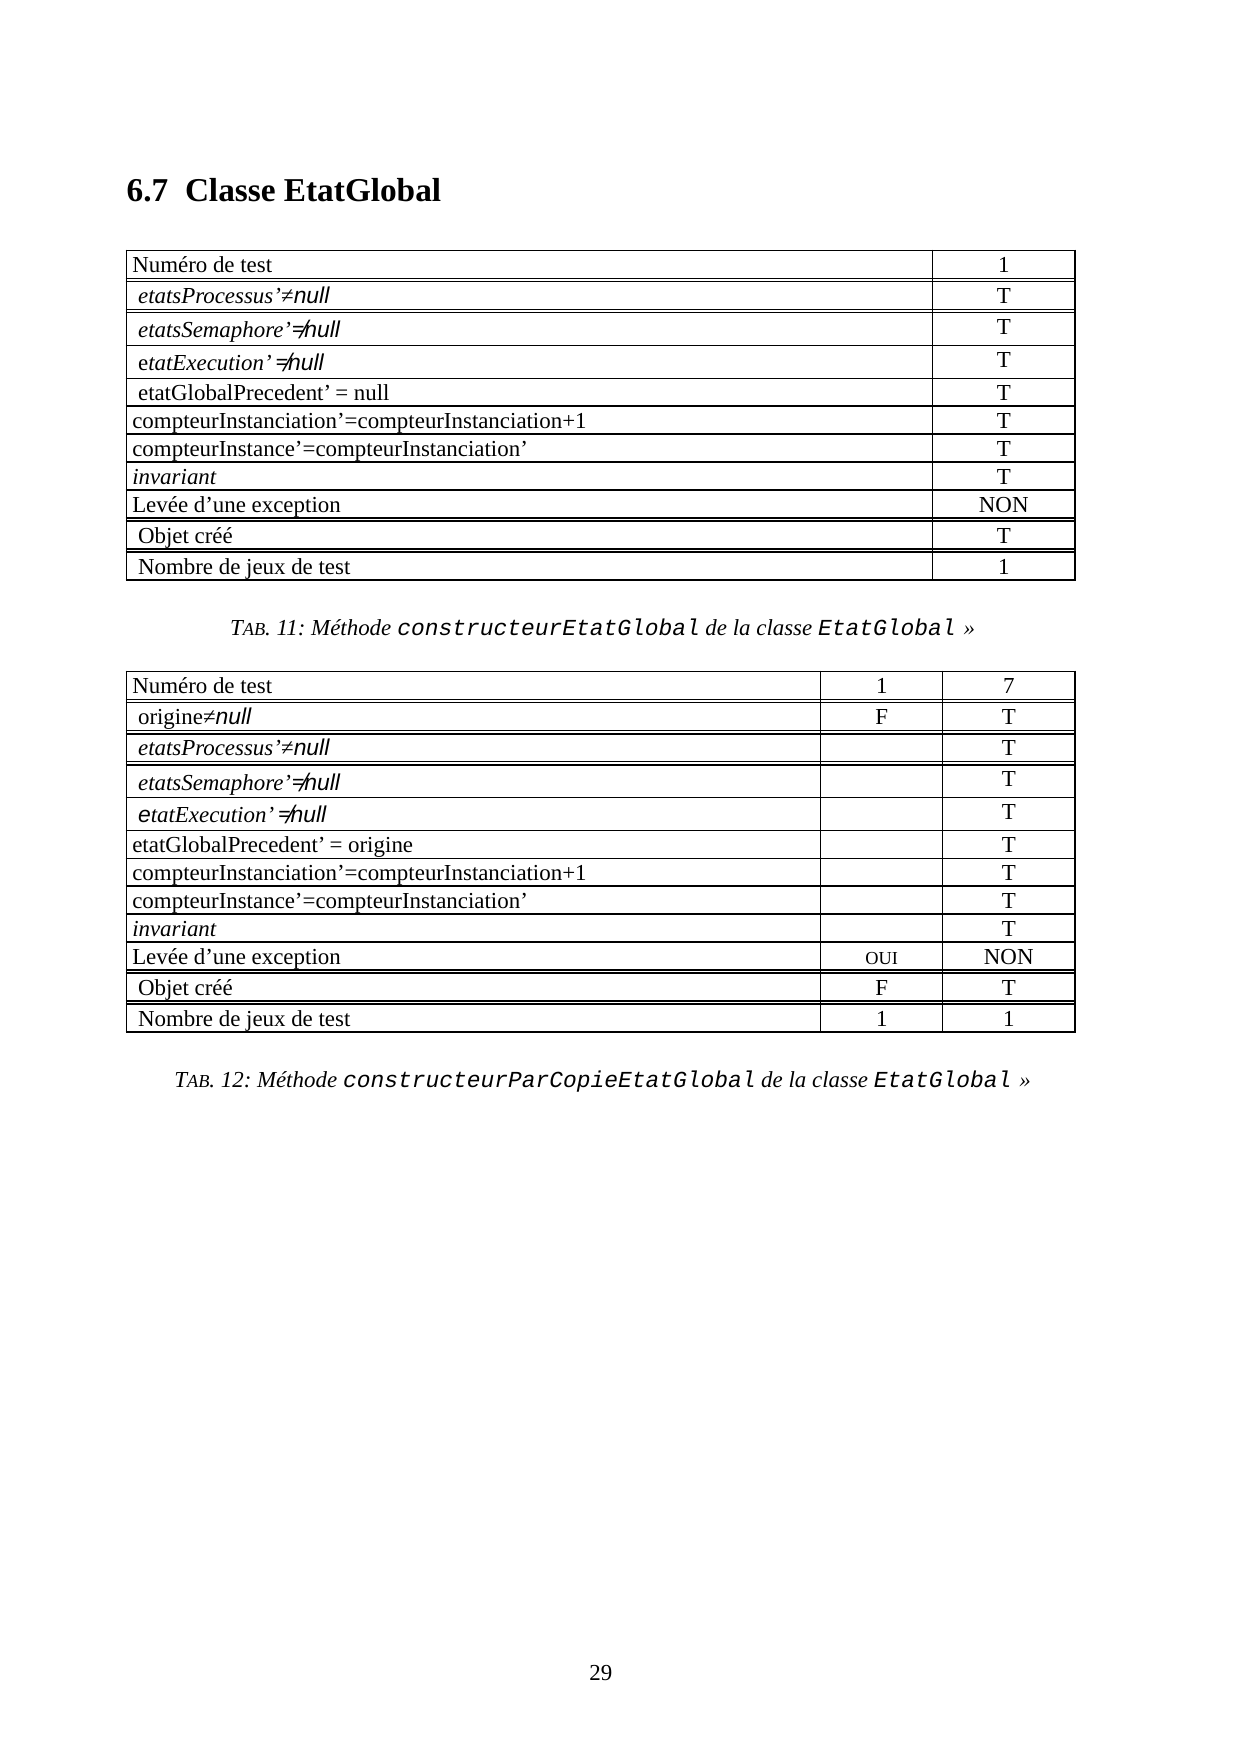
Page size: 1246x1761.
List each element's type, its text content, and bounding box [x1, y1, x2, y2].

table_cell T [943, 703, 1074, 730]
table_cell Levée d’une exception [127, 491, 932, 517]
table_header 1 [821, 672, 942, 698]
table_cell invariant [127, 915, 820, 941]
table_cell Objet créé [127, 974, 820, 1000]
table_cell T [933, 522, 1074, 548]
subtitle 6.7 Classe EtatGlobal [126, 170, 1075, 209]
table_cell [821, 735, 942, 761]
table_cell etatsProcessus’≠null [127, 735, 820, 761]
table_cell T [943, 831, 1074, 857]
table_cell compteurInstance’=compteurInstanciation’ [127, 887, 820, 913]
table_header Numéro de test [127, 251, 932, 277]
table_cell Objet créé [127, 522, 932, 548]
table_cell [821, 915, 942, 941]
table_cell [821, 831, 942, 857]
table_cell etatExecution’ ≠null [127, 798, 820, 829]
table_cell compteurInstance’=compteurInstanciation’ [127, 435, 932, 461]
table_cell etatsSemaphore’≠null [127, 313, 932, 344]
table_cell T [933, 463, 1074, 489]
table_cell F [821, 703, 942, 730]
table_cell T [933, 282, 1074, 309]
table_cell Levée d’une exception [127, 943, 820, 969]
table_cell T [933, 407, 1074, 433]
table_cell etatsSemaphore’≠null [127, 766, 820, 797]
table_cell [821, 887, 942, 913]
table_header 7 [943, 672, 1074, 698]
table_cell Nombre de jeux de test [127, 1005, 820, 1031]
table_cell etatsProcessus’≠null [127, 282, 932, 309]
table_cell oui [821, 943, 942, 969]
text Tab. 12: Méthode constructeurParCopieEtatGlobal de la classe EtatGlobal » [126, 1066, 1075, 1094]
table_cell T [943, 798, 1074, 829]
table_cell T [943, 735, 1074, 761]
table_cell T [933, 379, 1074, 405]
table_cell etatGlobalPrecedent’ = origine [127, 831, 820, 857]
table_cell F [821, 974, 942, 1000]
table_cell etatExecution’ ≠null [127, 346, 932, 377]
table_cell T [933, 346, 1074, 377]
table_cell invariant [127, 463, 932, 489]
table_cell [821, 766, 942, 797]
table_cell NON [933, 491, 1074, 517]
table_cell etatGlobalPrecedent’ = null [127, 379, 932, 405]
table_header Numéro de test [127, 672, 820, 698]
table_cell T [933, 435, 1074, 461]
table_cell origine≠null [127, 703, 820, 730]
table_cell [821, 859, 942, 885]
table_cell 1 [821, 1005, 942, 1031]
table_cell T [943, 887, 1074, 913]
table_cell T [943, 974, 1074, 1000]
table_cell T [943, 915, 1074, 941]
table_cell 1 [933, 553, 1074, 579]
table_cell 1 [943, 1005, 1074, 1031]
table_cell T [943, 766, 1074, 797]
table_cell [821, 798, 942, 829]
table_cell T [933, 313, 1074, 344]
text Tab. 11: Méthode constructeurEtatGlobal de la classe EtatGlobal » [126, 614, 1075, 642]
table_cell NON [943, 943, 1074, 969]
table_header 1 [933, 251, 1074, 277]
table_cell Nombre de jeux de test [127, 553, 932, 579]
table_cell T [943, 859, 1074, 885]
table_cell compteurInstanciation’=compteurInstanciation+1 [127, 407, 932, 433]
table_cell compteurInstanciation’=compteurInstanciation+1 [127, 859, 820, 885]
